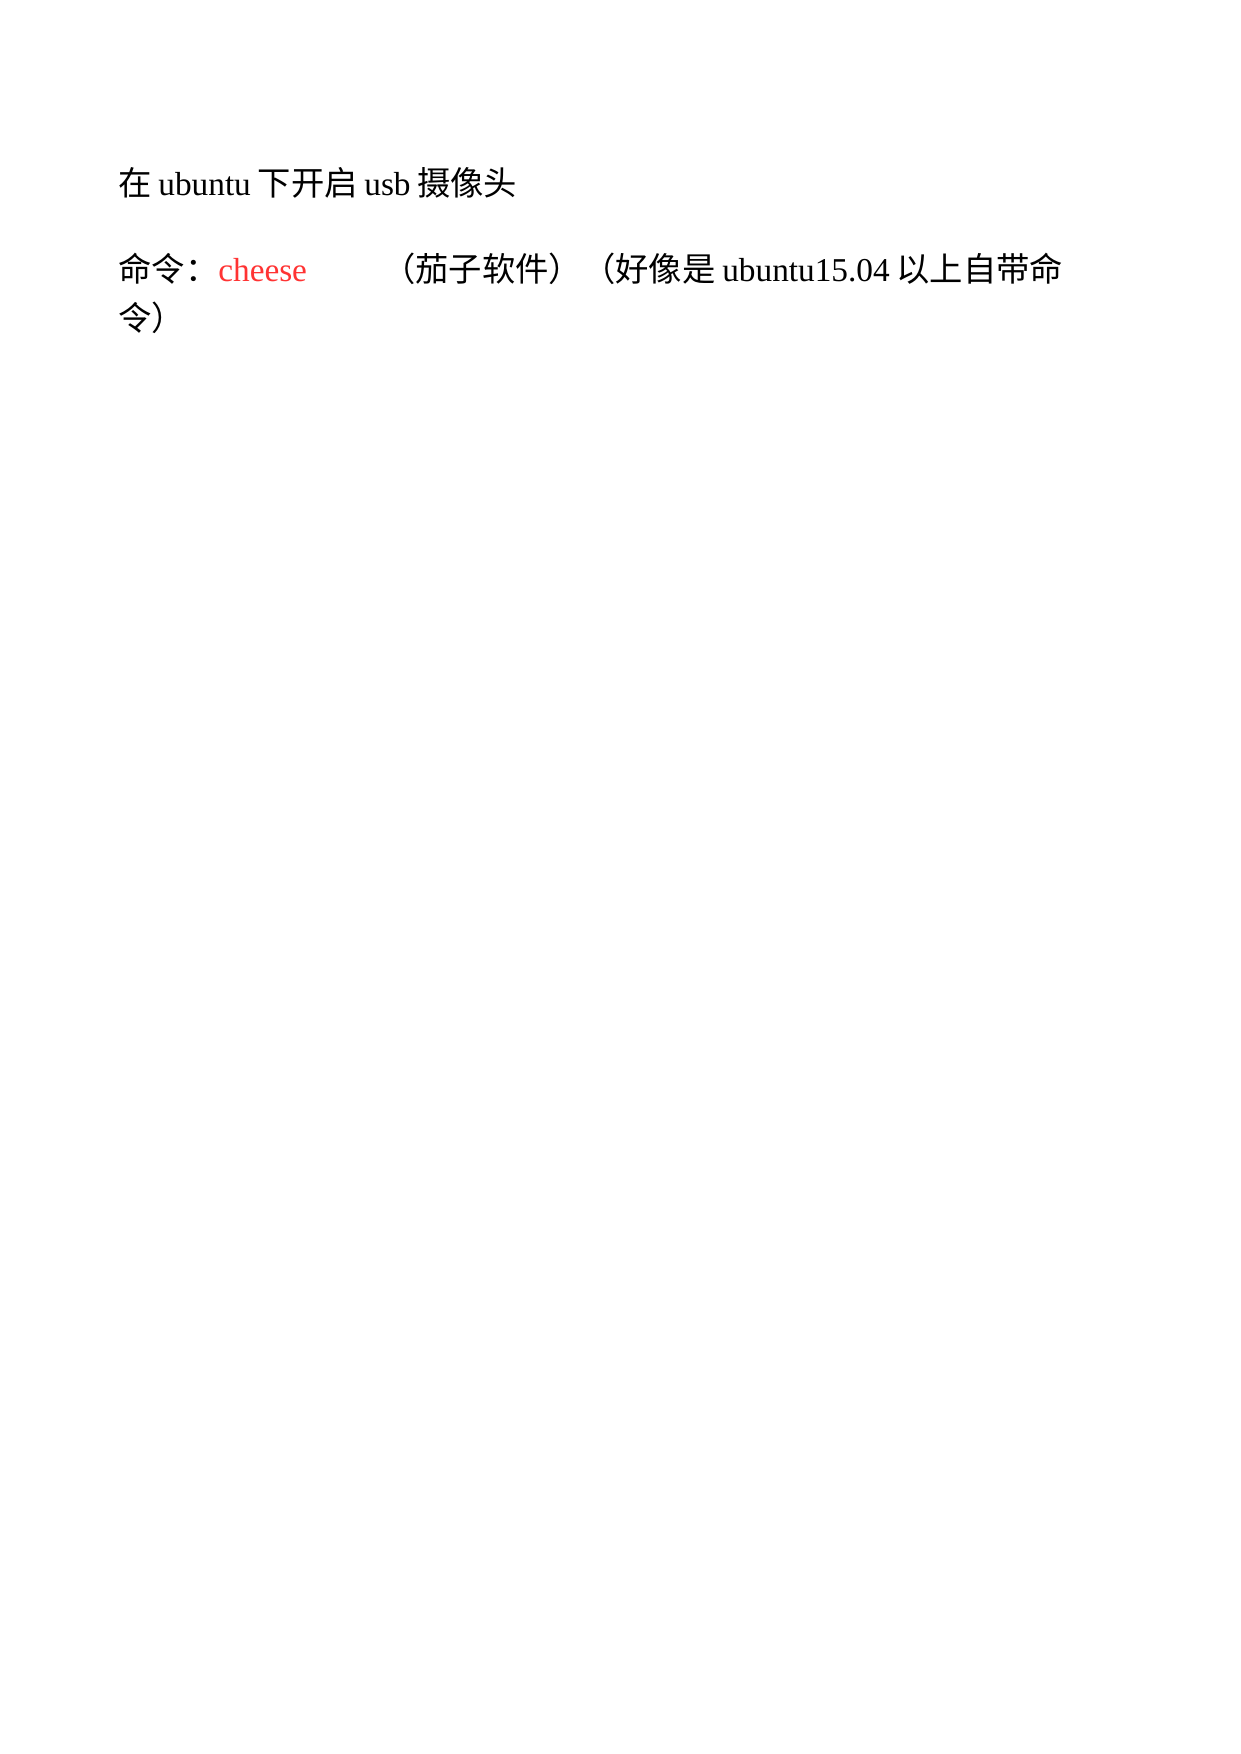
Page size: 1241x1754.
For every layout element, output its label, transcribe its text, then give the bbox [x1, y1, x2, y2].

text 命令：cheese （茄子软件）（好像是ubuntu15.04以上自带命令） [118, 243, 1122, 339]
text 在ubuntu下开启usb摄像头 [118, 156, 1122, 205]
